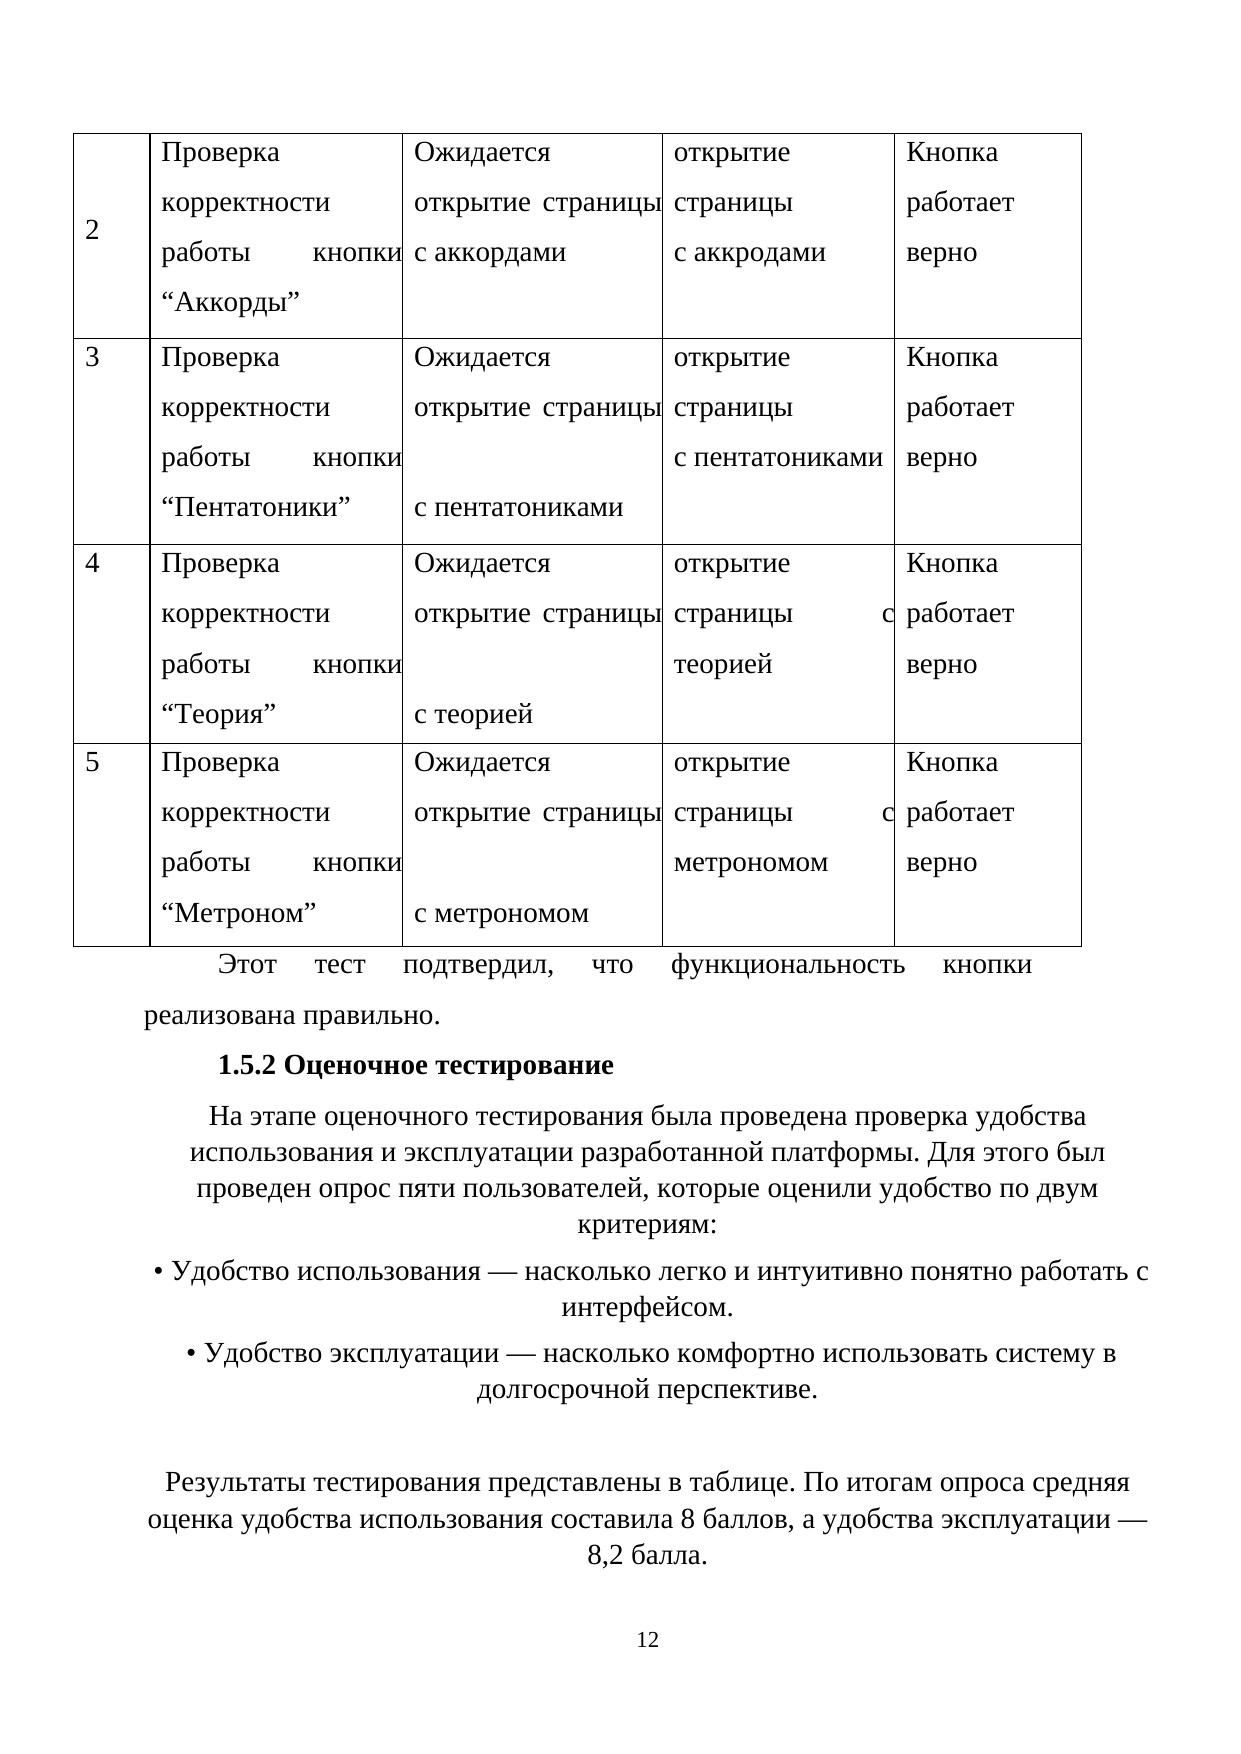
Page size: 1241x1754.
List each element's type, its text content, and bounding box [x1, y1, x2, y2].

table_cell Ожидается открытие страницы с метрономом [403, 744, 662, 946]
text Результаты тестирования представлены в таблице. По итогам опроса средняя оценка удобства использования составила 8 баллов, а удобства эксплуатации — 8,2 балла. [144, 1464, 1151, 1570]
text • Удобство использования — насколько легко и интуитивно понятно работать с интерфейсом. [144, 1253, 1151, 1322]
list 1.5.2 Оценочное тестирование [144, 1047, 1033, 1081]
table_cell открытие страницы с пентатониками [663, 339, 894, 544]
table_cell Кнопка работает верно [895, 339, 1081, 544]
table_cell 2 [74, 134, 149, 338]
table_cell Ожидается открытие страницы с теорией [403, 545, 662, 743]
table_cell Кнопка работает верно [895, 744, 1081, 946]
table_cell Ожидается открытие страницы с аккордами [403, 134, 662, 338]
text • Удобство эксплуатации — насколько комфортно использовать систему в долгосрочной перспективе. [144, 1335, 1151, 1405]
table_cell 4 [74, 545, 149, 743]
text На этапе оценочного тестирования была проведена проверка удобства использования и эксплуатации разработанной платформы. Для этого был проведен опрос пяти пользователей, которые оценили удобство по двум критериям: [144, 1098, 1151, 1239]
table_cell Ожидается открытие страницы с пентатониками [403, 339, 662, 544]
list Этот тест подтвердил, что функциональность кнопки реализована правильно. [144, 947, 1033, 1031]
table_cell 5 [74, 744, 149, 946]
table_cell 3 [74, 339, 149, 544]
table_cell Проверка корректности работы кнопки “Теория” [151, 545, 402, 743]
table_cell Кнопка работает верно [895, 545, 1081, 743]
table_cell открытие страницы с метрономом [663, 744, 894, 946]
table_cell Кнопка работает верно [895, 134, 1081, 338]
table_cell открытие страницы с аккродами [663, 134, 894, 338]
table_cell Проверка корректности работы кнопки “Метроном” [151, 744, 402, 946]
table_cell открытие страницы с теорией [663, 545, 894, 743]
table_cell Проверка корректности работы кнопки “Пентатоники” [151, 339, 402, 544]
table_cell Проверка корректности работы кнопки “Аккорды” [151, 134, 402, 338]
